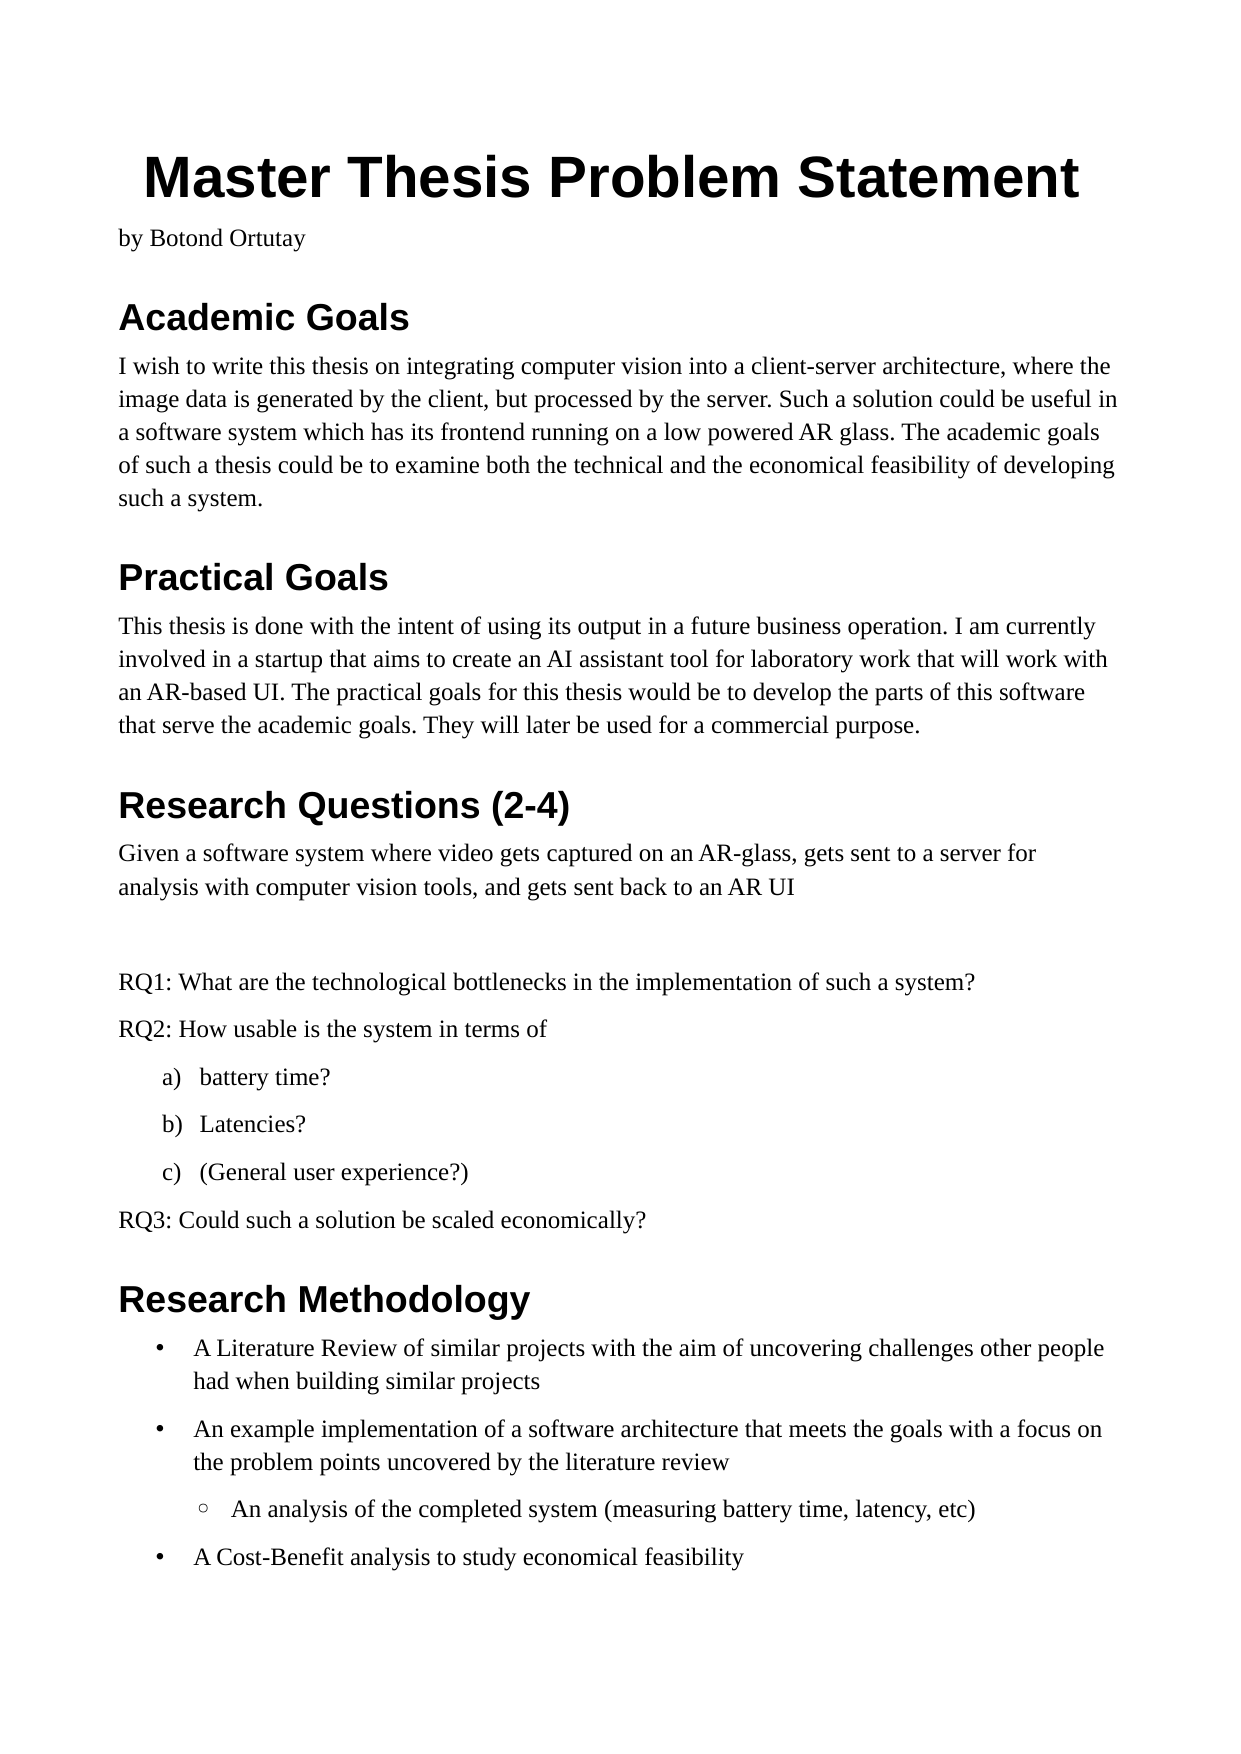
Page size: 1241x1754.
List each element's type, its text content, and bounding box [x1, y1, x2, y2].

title Master Thesis Problem Statement [118, 143, 1122, 210]
list (General user experience?) [162, 1157, 1122, 1186]
text RQ1: What are the technological bottlenecks in the implementation of such a system? [118, 967, 1122, 996]
text by Botond Ortutay [118, 223, 1122, 251]
text Given a software system where video gets captured on an AR-glass, gets sent to a server for analysis with computer vision tools, and gets sent back to an AR UI [118, 838, 1122, 900]
list A Cost-Benefit analysis to study economical feasibility [156, 1542, 1122, 1571]
text I wish to write this thesis on integrating computer vision into a client-server architecture, where the image data is generated by the client, but processed by the server. Such a solution could be useful in a software system which has its frontend running on a low powered AR glass. The academic goals of such a thesis could be to examine both the technical and the economical feasibility of developing such a system. [118, 351, 1122, 512]
list An example implementation of a software architecture that meets the goals with a focus on the problem points uncovered by the literature review [156, 1414, 1122, 1475]
text RQ2: How usable is the system in terms of [118, 1014, 1122, 1043]
text RQ3: Could such a solution be scaled economically? [118, 1205, 1122, 1233]
text This thesis is done with the intent of using its output in a future business operation. I am currently involved in a startup that aims to create an AI assistant tool for laboratory work that will work with an AR-based UI. The practical goals for this thesis would be to develop the parts of this software that serve the academic goals. They will later be used for a commercial purpose. [118, 611, 1122, 739]
subtitle Academic Goals [118, 295, 1122, 338]
list A Literature Review of similar projects with the aim of uncovering challenges other people had when building similar projects [156, 1333, 1122, 1395]
subtitle Research Methodology [118, 1277, 1122, 1321]
subtitle Research Questions (2-4) [118, 783, 1122, 826]
list Latencies? [162, 1109, 1122, 1138]
list battery time? [162, 1062, 1122, 1091]
list An analysis of the completed system (measuring battery time, latency, etc) [193, 1494, 1122, 1523]
subtitle Practical Goals [118, 556, 1122, 599]
